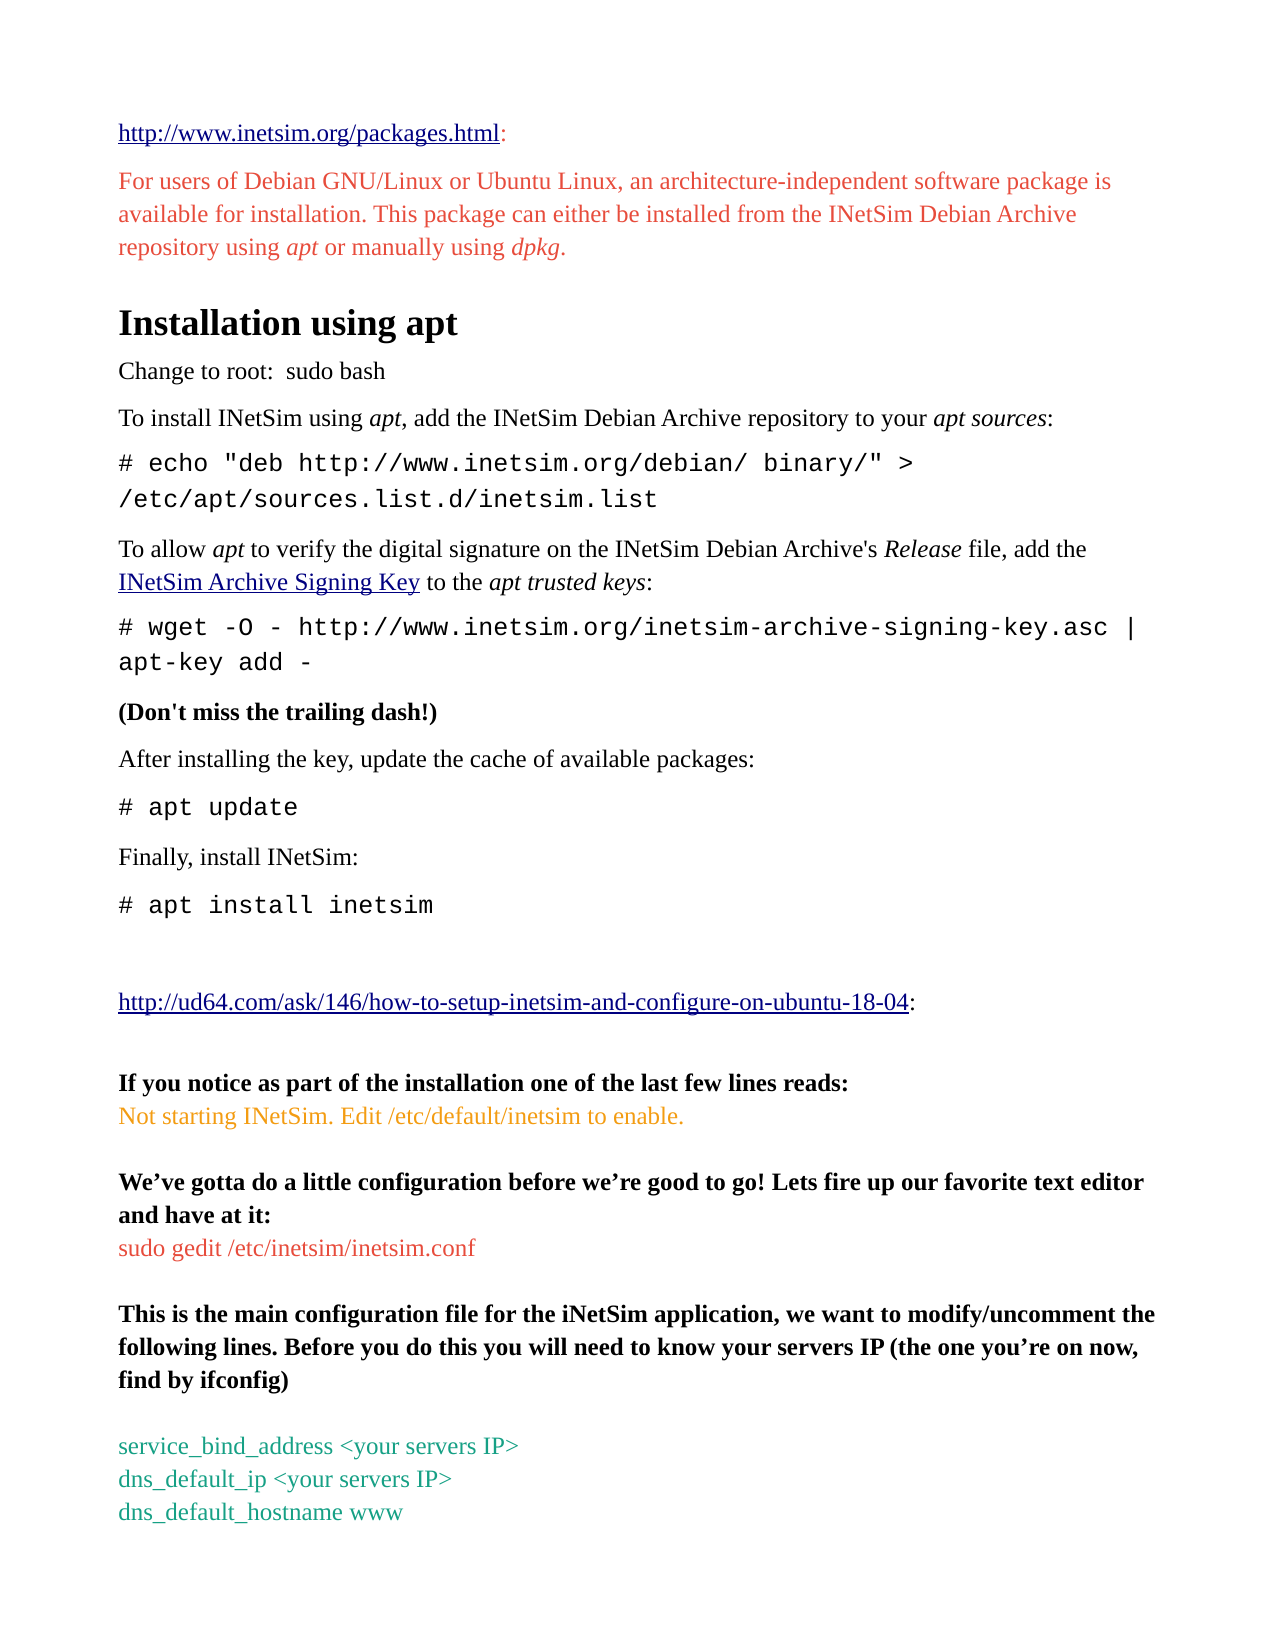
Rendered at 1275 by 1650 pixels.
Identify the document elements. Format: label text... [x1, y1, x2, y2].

text For users of Debian GNU/Linux or Ubuntu Linux, an architecture-independent software package is available for installation. This package can either be installed from the INetSim Debian Archive repository using apt or manually using dpkg. [118, 166, 1157, 261]
text After installing the key, update the cache of available packages: [118, 744, 1157, 773]
text Change to root: sudo bash [118, 356, 1157, 384]
text (Don't miss the trailing dash!) [118, 697, 1157, 726]
text To allow apt to verify the digital signature on the INetSim Debian Archive's Release file, add the INetSim Archive Signing Key to the apt trusted keys: [118, 534, 1157, 595]
text # echo "deb http://www.inetsim.org/debian/ binary/" > /etc/apt/sources.list.d/inetsim.list [118, 451, 1157, 514]
text http://www.inetsim.org/packages.html: [118, 118, 1157, 147]
text To install INetSim using apt, add the INetSim Debian Archive repository to your apt sources: [118, 403, 1157, 432]
text # apt update [118, 792, 1157, 823]
text # wget -O - http://www.inetsim.org/inetsim-archive-signing-key.asc | apt-key add - [118, 614, 1157, 678]
text # apt install inetsim [118, 890, 1157, 921]
text If you notice as part of the installation one of the last few lines reads: Not starting INetSim. Edit /etc/default/inetsim to enable. We’ve gotta do a little configuration before we’re good to go! Lets fire up our favorite text editor and have at it: sudo gedit /etc/inetsim/inetsim.conf This is the main configuration file for the iNetSim application, we want to modify/uncomment the following lines. Before you do this you will need to know your servers IP (the one you’re on now, find by ifconfig) service_bind_address <your servers IP> dns_default_ip <your servers IP> dns_default_hostname www [118, 1035, 1157, 1526]
subtitle Installation using apt [118, 300, 1157, 343]
text http://ud64.com/ask/146/how-to-setup-inetsim-and-configure-on-ubuntu-18-04: [118, 987, 1157, 1016]
text Finally, install INetSim: [118, 842, 1157, 871]
